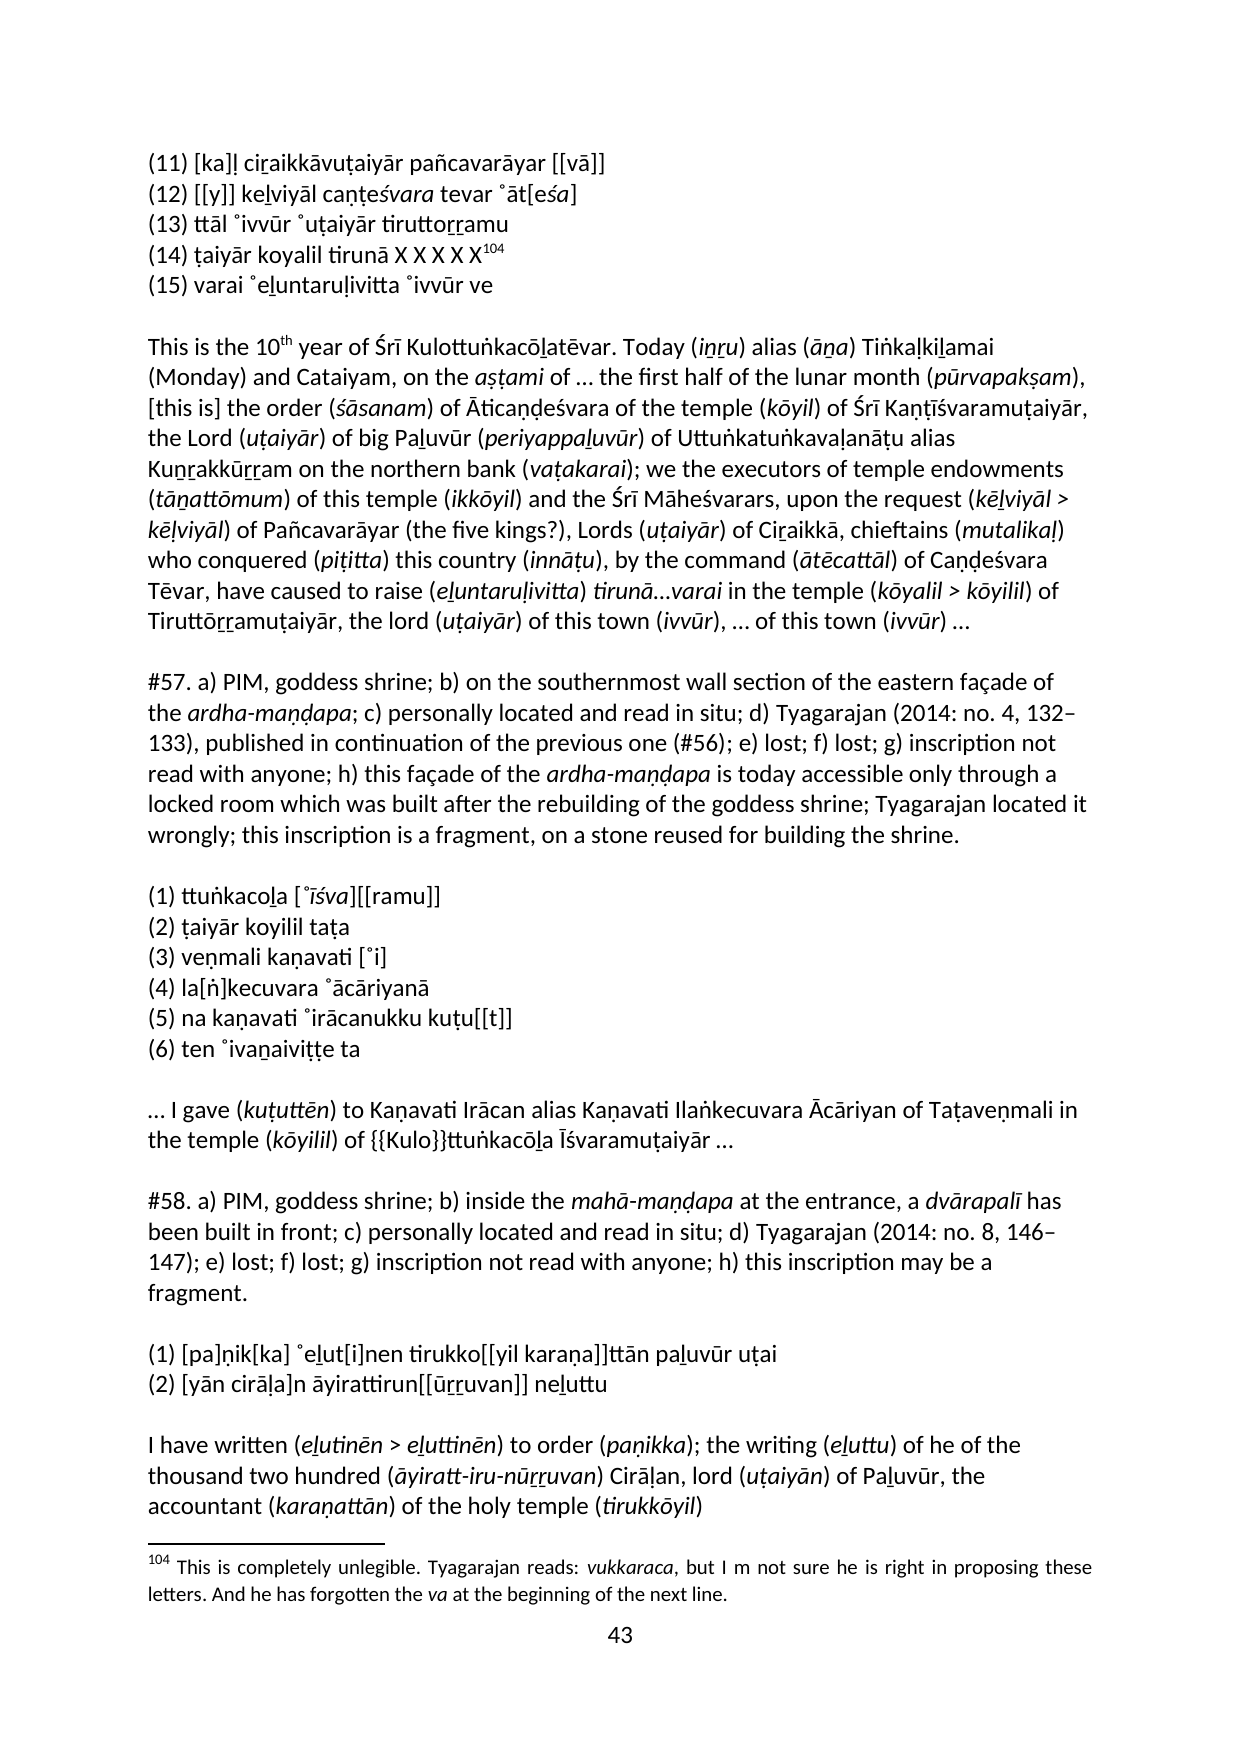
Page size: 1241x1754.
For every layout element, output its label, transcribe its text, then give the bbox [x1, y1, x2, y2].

text (2) ṭaiyār koyilil taṭa [148, 911, 1093, 941]
text This is completely unlegible. Tyagarajan reads: vukkaraca, but I m not sure he is right in proposing these letters. And he has forgotten the va at the beginning of the next line. [148, 1550, 1093, 1606]
text #57. a) PIM, goddess shrine; b) on the southernmost wall section of the eastern façade of the ardha-maṇḍapa; c) personally located and read in situ; d) Tyagarajan (2014: no. 4, 132–133), published in continuation of the previous one (#56); e) lost; f) lost; g) inscription not read with anyone; h) this façade of the ardha-maṇḍapa is today accessible only through a locked room which was built after the rebuilding of the goddess shrine; Tyagarajan located it wrongly; this inscription is a fragment, on a stone reused for building the shrine. [148, 666, 1093, 849]
text … I gave (kuṭuttēn) to Kaṇavati Irācan alias Kaṇavati Ilaṅkecuvara Ācāriyan of Taṭaveṇmali in the temple (kōyilil) of {{Kulo}}ttuṅkacōḻa Īśvaramuṭaiyār … [148, 1094, 1093, 1155]
text (12) [[y]] keḻviyāl caṇṭeśvara tevar ˚āt[eśa] [148, 178, 1093, 209]
text (15) varai ˚eḻuntaruḷivitta ˚ivvūr ve [148, 270, 1093, 300]
text (4) la[ṅ]kecuvara ˚ācāriyanā [148, 972, 1093, 1002]
text (2) [yān cirāḷa]n āyirattirun[[ūṟṟuvan]] neḻuttu [148, 1368, 1093, 1399]
text (6) ten ˚ivaṉaiviṭṭe ta [148, 1033, 1093, 1063]
text (3) veṇmali kaṇavati [˚i] [148, 941, 1093, 972]
text (13) ttāl ˚ivvūr ˚uṭaiyār tiruttoṟṟamu [148, 209, 1093, 239]
text (11) [ka]ḷ ciṟaikkāvuṭaiyār pañcavarāyar [[vā]] [148, 148, 1093, 178]
text I have written (eḻutinēn > eḻuttinēn) to order (paṇikka); the writing (eḻuttu) of he of the thousand two hundred (āyiratt-iru-nūṟṟuvan) Cirāḷan, lord (uṭaiyān) of Paḻuvūr, the accountant (karaṇattān) of the holy temple (tirukkōyil) [148, 1429, 1093, 1521]
text This is the 10th year of Śrī Kulottuṅkacōḻatēvar. Today (iṉṟu) alias (āṉa) Tiṅkaḷkiḻamai (Monday) and Cataiyam, on the aṣṭami of … the first half of the lunar month (pūrvapakṣam), [this is] the order (śāsanam) of Āticaṇḍeśvara of the temple (kōyil) of Śrī Kaṇṭīśvaramuṭaiyār, the Lord (uṭaiyār) of big Paḻuvūr (periyappaḻuvūr) of Uttuṅkatuṅkavaḷanāṭu alias Kuṉṟakkūṟṟam on the northern bank (vaṭakarai); we the executors of temple endowments (tāṉattōmum) of this temple (ikkōyil) and the Śrī Māheśvarars, upon the request (kēḻviyāl > kēḷviyāl) of Pañcavarāyar (the five kings?), Lords (uṭaiyār) of Ciṟaikkā, chieftains (mutalikaḷ) who conquered (piṭitta) this country (innāṭu), by the command (ātēcattāl) of Caṇḍeśvara Tēvar, have caused to raise (eḻuntaruḷivitta) tirunā…varai in the temple (kōyalil > kōyilil) of Tiruttōṟṟamuṭaiyār, the lord (uṭaiyār) of this town (ivvūr), … of this town (ivvūr) … [148, 331, 1093, 636]
text (1) ttuṅkacoḻa [˚īśva][[ramu]] [148, 880, 1093, 911]
text (5) na kaṇavati ˚irācanukku kuṭu[[t]] [148, 1002, 1093, 1033]
text (1) [pa]ṇik[ka] ˚eḻut[i]nen tirukko[[yil karaṇa]]ttān paḻuvūr uṭai [148, 1338, 1093, 1368]
text (14) ṭaiyār koyalil tirunā X X X X X [148, 239, 1093, 270]
text #58. a) PIM, goddess shrine; b) inside the mahā-maṇḍapa at the entrance, a dvārapalī has been built in front; c) personally located and read in situ; d) Tyagarajan (2014: no. 8, 146–147); e) lost; f) lost; g) inscription not read with anyone; h) this inscription may be a fragment. [148, 1185, 1093, 1307]
